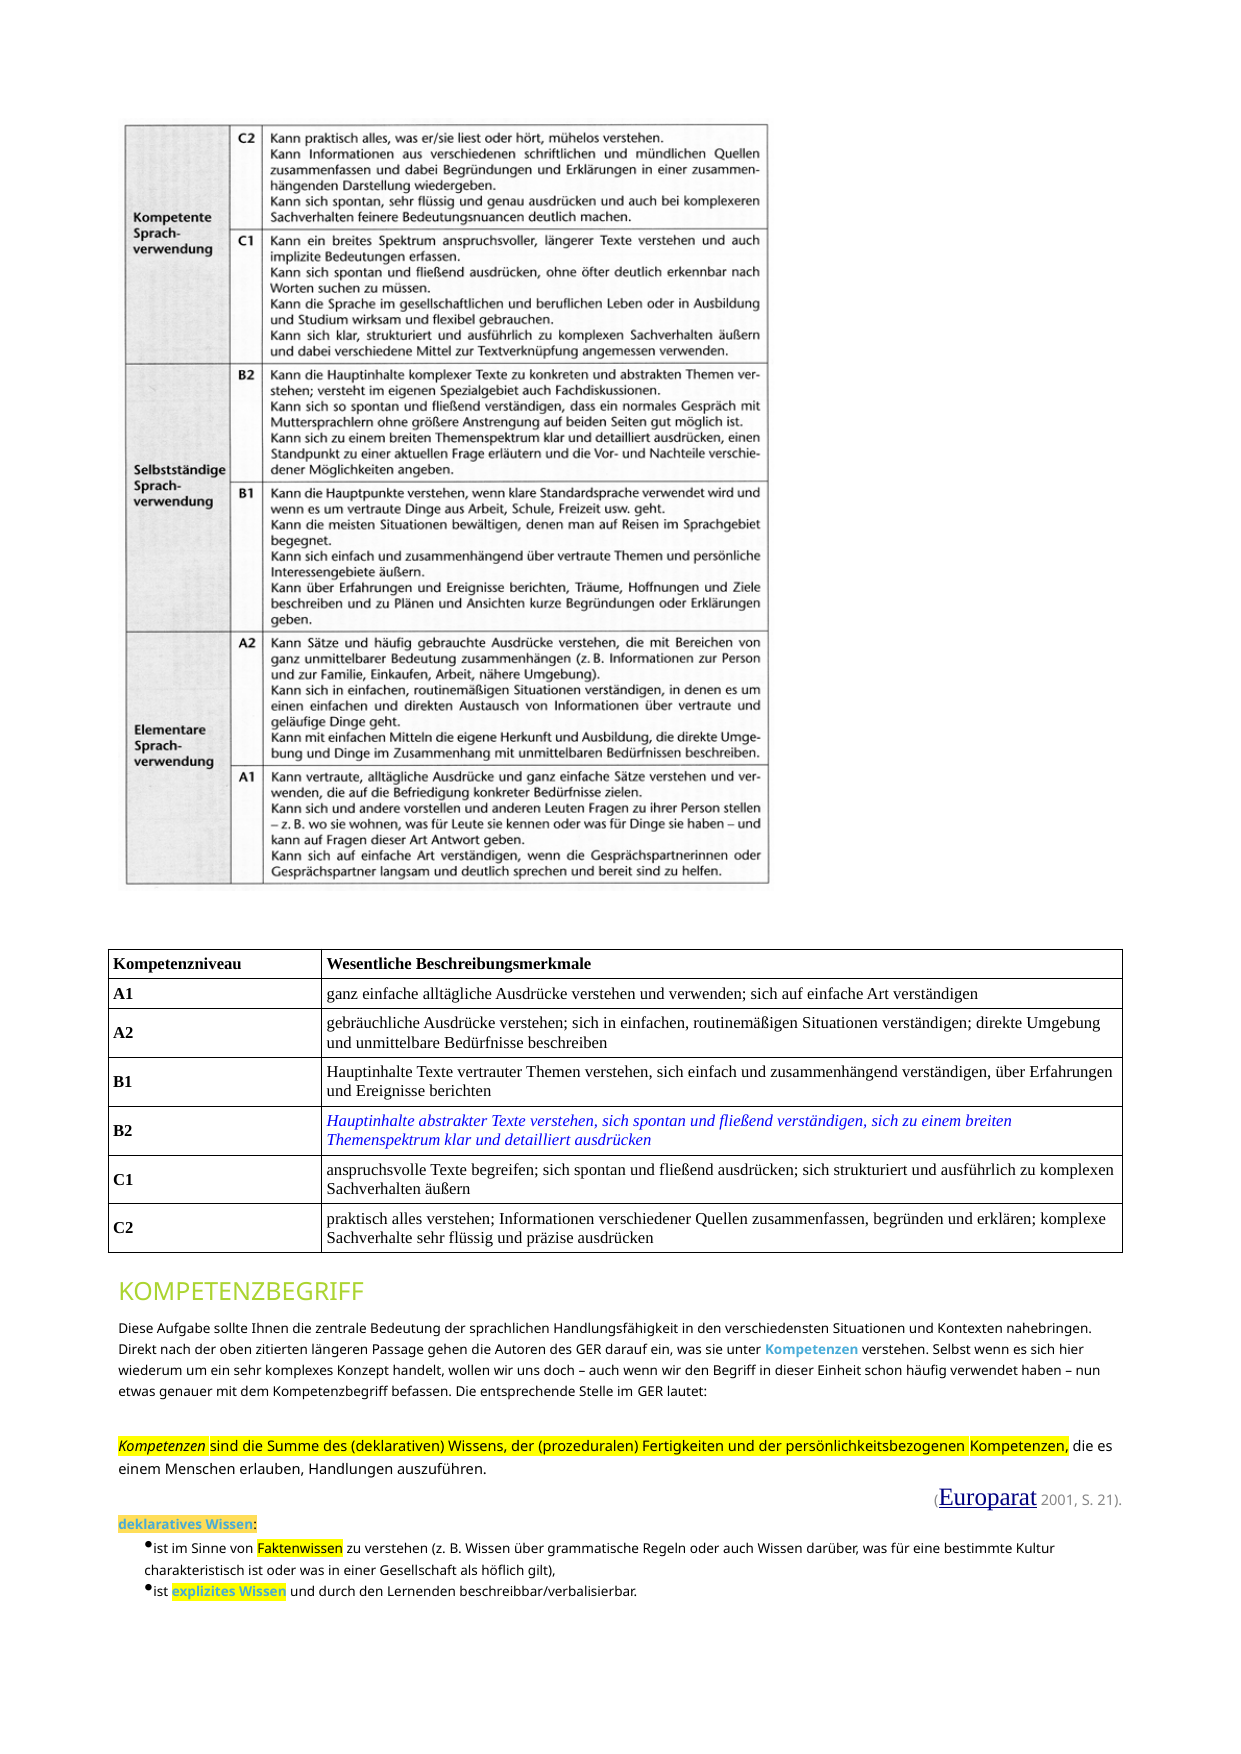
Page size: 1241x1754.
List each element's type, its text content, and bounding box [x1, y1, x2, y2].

table_header Kompetenzniveau [109, 950, 321, 978]
subtitle KOMPETENZBEGRIFF [118, 1273, 1122, 1307]
table_cell Hauptinhalte Texte vertrauter Themen verstehen, sich einfach und zusammenhängend verständigen, über Erfahrungen und Ereignisse berichten [322, 1058, 1122, 1106]
table_cell gebräuchliche Ausdrücke verstehen; sich in einfachen, routinemäßigen Situationen verständigen; direkte Umgebung und unmittelbare Bedürfnisse beschreiben [322, 1009, 1122, 1057]
table_cell C2 [109, 1204, 321, 1252]
table_cell A2 [109, 1009, 321, 1057]
table_cell C1 [109, 1156, 321, 1203]
table_cell anspruchsvolle Texte begreifen; sich spontan und fließend ausdrücken; sich strukturiert und ausführlich zu komplexen Sachverhalten äußern [322, 1156, 1122, 1203]
table_cell A1 [109, 979, 321, 1008]
text (Europarat 2001, S. 21). [118, 1482, 1122, 1511]
table_cell praktisch alles verstehen; Informationen verschiedener Quellen zusammenfassen, begründen und erklären; komplexe Sachverhalte sehr flüssig und präzise ausdrücken [322, 1204, 1122, 1252]
text Diese Aufgabe sollte Ihnen die zentrale Bedeutung der sprachlichen Handlungsfähigkeit in den verschiedensten Situationen und Kontexten nahebringen. Direkt nach der oben zitierten längeren Passage gehen die Autoren des GER darauf ein, was sie unter Kompetenzen verstehen. Selbst wenn es sich hier wiederum um ein sehr komplexes Konzept handelt, wollen wir uns doch – auch wenn wir den Begriff in dieser Einheit schon häufig verwendet haben – nun etwas genauer mit dem Kompetenzbegriff befassen. Die entsprechende Stelle im GER lautet: [118, 1319, 1122, 1401]
list ist im Sinne von Faktenwissen zu verstehen (z. B. Wissen über grammatische Regeln oder auch Wissen darüber, was für eine bestimmte Kultur charakteristisch ist oder was in einer Gesellschaft als höflich gilt), [118, 1536, 1122, 1579]
table_cell ganz einfache alltägliche Ausdrücke verstehen und verwenden; sich auf einfache Art verständigen [322, 979, 1122, 1008]
table_cell B1 [109, 1058, 321, 1106]
table_cell Hauptinhalte abstrakter Texte verstehen, sich spontan und fließend verständigen, sich zu einem breiten Themenspektrum klar und detailliert ausdrücken [322, 1107, 1122, 1154]
picture [118, 118, 775, 891]
table_cell B2 [109, 1107, 321, 1154]
list ist explizites Wissen und durch den Lernenden beschreibbar/verbalisierbar. [118, 1579, 1122, 1602]
text Kompetenzen sind die Summe des (deklarativen) Wissens, der (prozeduralen) Fertigkeiten und der persönlichkeitsbezogenen Kompetenzen, die es einem Menschen erlauben, Handlungen auszuführen. [118, 1436, 1122, 1479]
table_header Wesentliche Beschreibungsmerkmale [322, 950, 1122, 978]
text deklaratives Wissen: [118, 1515, 1122, 1533]
